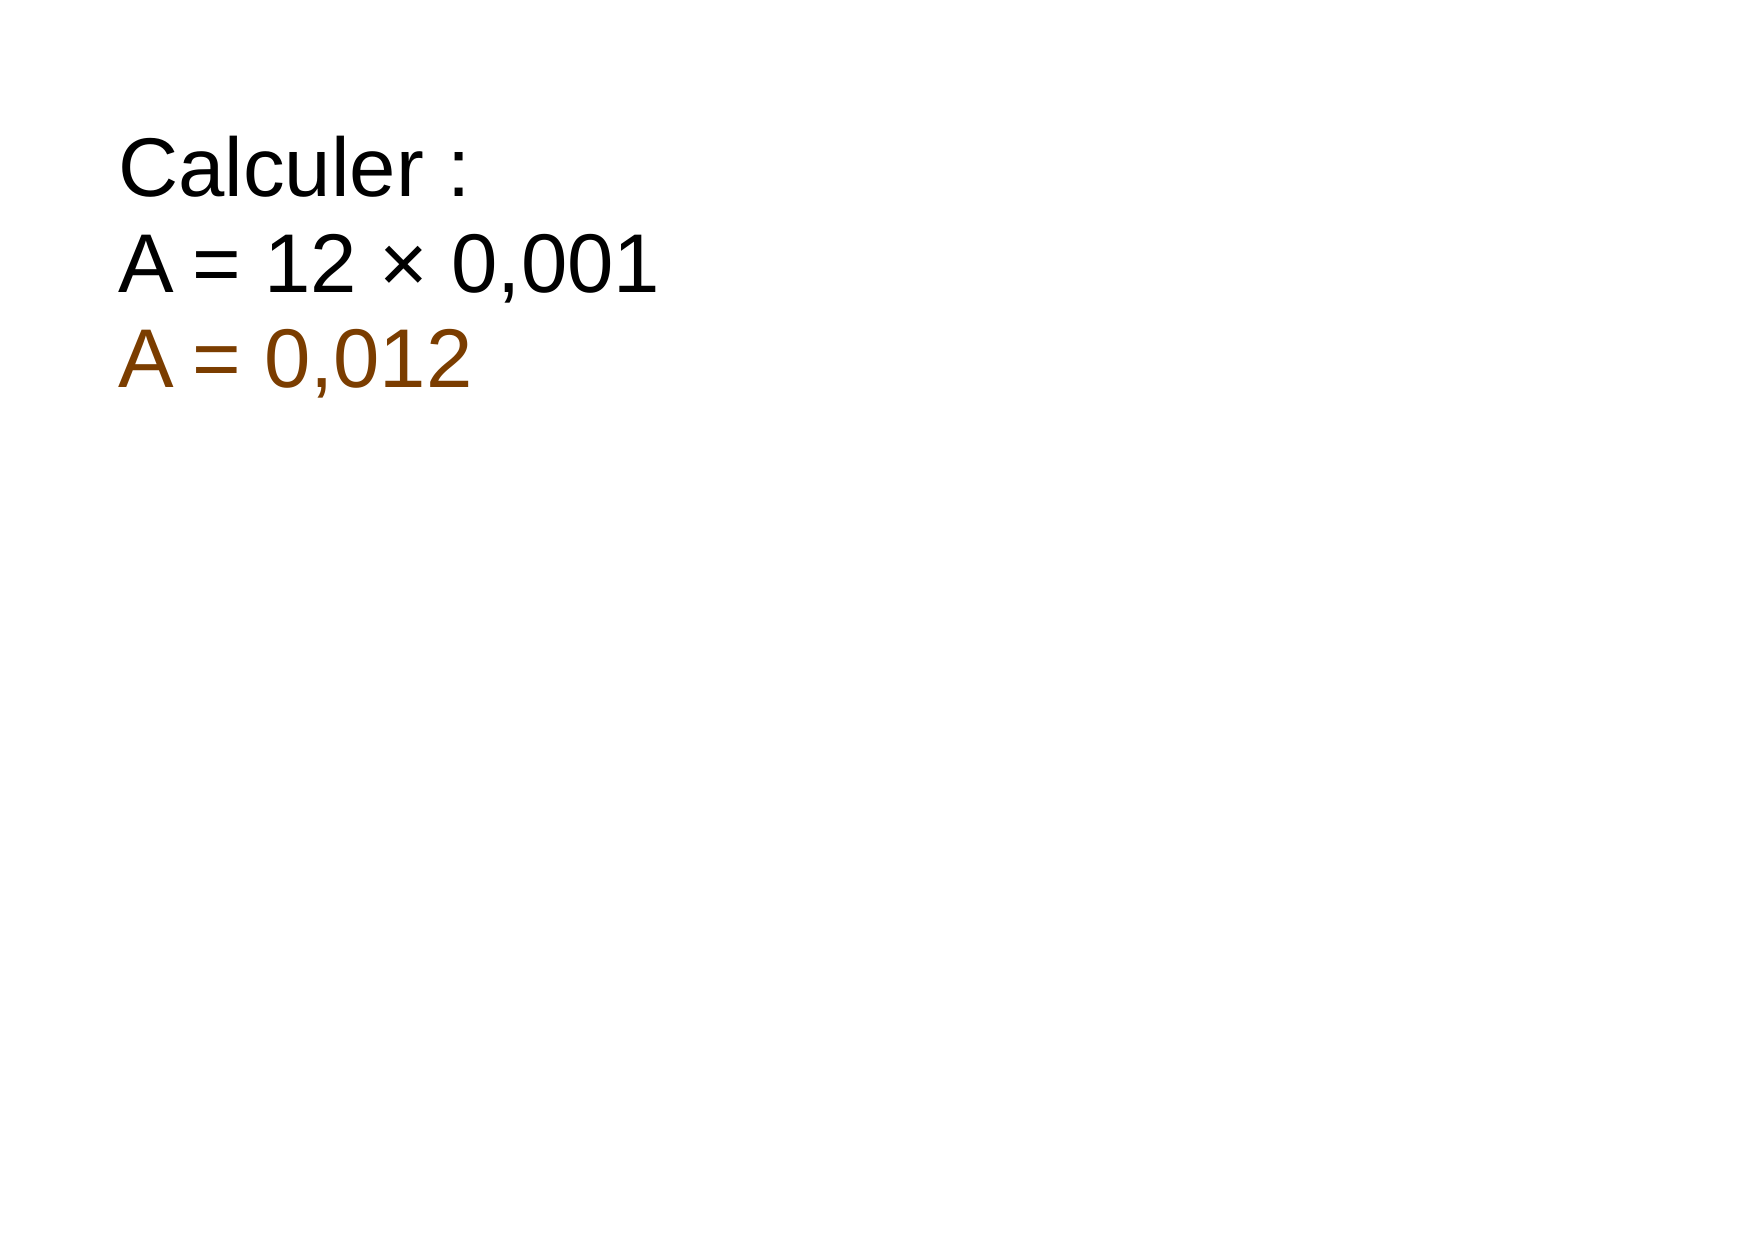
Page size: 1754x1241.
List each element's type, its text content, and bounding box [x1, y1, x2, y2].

text Calculer : [118, 118, 1636, 214]
text A = 0,012 [118, 310, 1636, 406]
text A = 12 × 0,001 [118, 214, 1636, 310]
